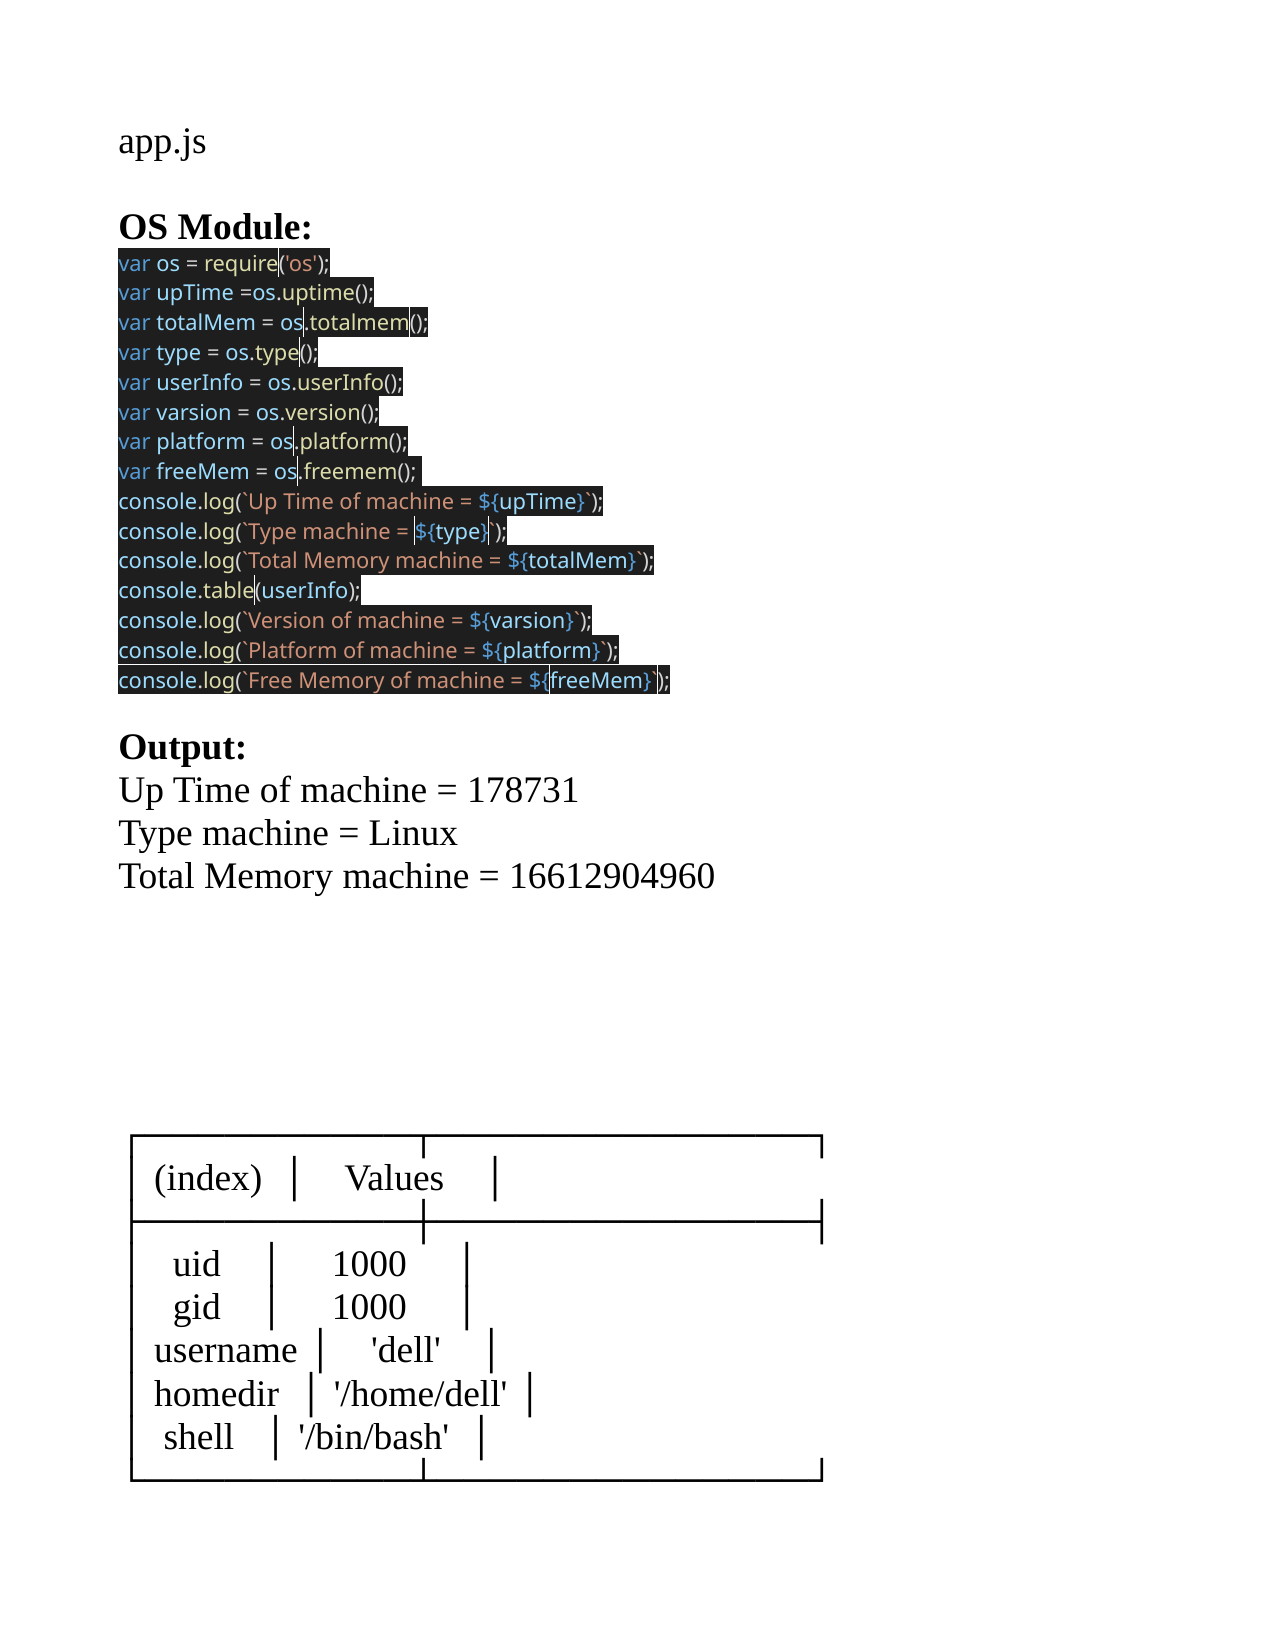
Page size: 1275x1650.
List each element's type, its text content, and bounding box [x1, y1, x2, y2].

text Up Time of machine = 178731 [118, 767, 1157, 810]
text │ gid │ 1000 │ [118, 1285, 130, 1328]
text app.js [118, 118, 1157, 161]
text │ username │ 'dell' │ [493, 1328, 1157, 1371]
text │ gid │ 1000 │ [273, 1285, 465, 1328]
text var upTime =os.uptime(); [118, 277, 1157, 307]
text │ uid │ 1000 │ [133, 1242, 270, 1285]
text │ username │ 'dell' │ [118, 1328, 130, 1371]
text │ uid │ 1000 │ [468, 1242, 1157, 1285]
text var os = require('os'); [118, 247, 1157, 277]
text Type machine = Linux [118, 810, 1157, 853]
text console.log(`Type machine = ${type}`); [118, 516, 1157, 545]
text │ gid │ 1000 │ [133, 1285, 270, 1328]
text console.table(userInfo); [118, 575, 1157, 605]
text console.log(`Total Memory machine = ${totalMem}`); [118, 545, 1157, 575]
text ├──────────┼──────────────┤ [425, 1223, 820, 1242]
text │ shell │ '/bin/bash' │ [118, 1414, 130, 1457]
text var totalMem = os.totalmem(); [118, 307, 1157, 337]
text │ username │ 'dell' │ [133, 1328, 319, 1371]
text ┌──────────┬──────────────┐ [118, 1112, 1157, 1155]
text │ uid │ 1000 │ [118, 1242, 130, 1285]
text │ homedir │ '/home/dell' │ [133, 1371, 1157, 1414]
text var type = os.type(); [118, 337, 1157, 367]
text Total Memory machine = 16612904960 [118, 853, 1157, 897]
text │ gid │ 1000 │ [468, 1285, 1157, 1328]
text │ uid │ 1000 │ [273, 1242, 465, 1285]
text ├──────────┼──────────────┤ [133, 1223, 422, 1242]
text console.log(`Up Time of machine = ${upTime}`); [118, 486, 1157, 516]
text └──────────┴──────────────┘ [118, 1457, 1157, 1500]
text var freeMem = os.freemem(); [118, 456, 1157, 486]
text │ (index) │ Values │ [133, 1155, 1157, 1198]
text var userInfo = os.userInfo(); [118, 367, 1157, 396]
text var varsion = os.version(); [118, 396, 1157, 426]
text console.log(`Version of machine = ${varsion}`); [118, 605, 1157, 635]
text │ username │ 'dell' │ [322, 1328, 490, 1371]
text console.log(`Free Memory of machine = ${freeMem}`); [118, 664, 1157, 694]
text OS Module: [118, 204, 1157, 247]
text console.log(`Platform of machine = ${platform}`); [118, 635, 1157, 664]
text │ shell │ '/bin/bash' │ [133, 1414, 1157, 1457]
text ├──────────┼──────────────┤ [133, 1198, 1157, 1242]
text │ (index) │ Values │ [118, 1155, 130, 1198]
text var platform = os.platform(); [118, 426, 1157, 456]
text Output: [118, 724, 1157, 767]
